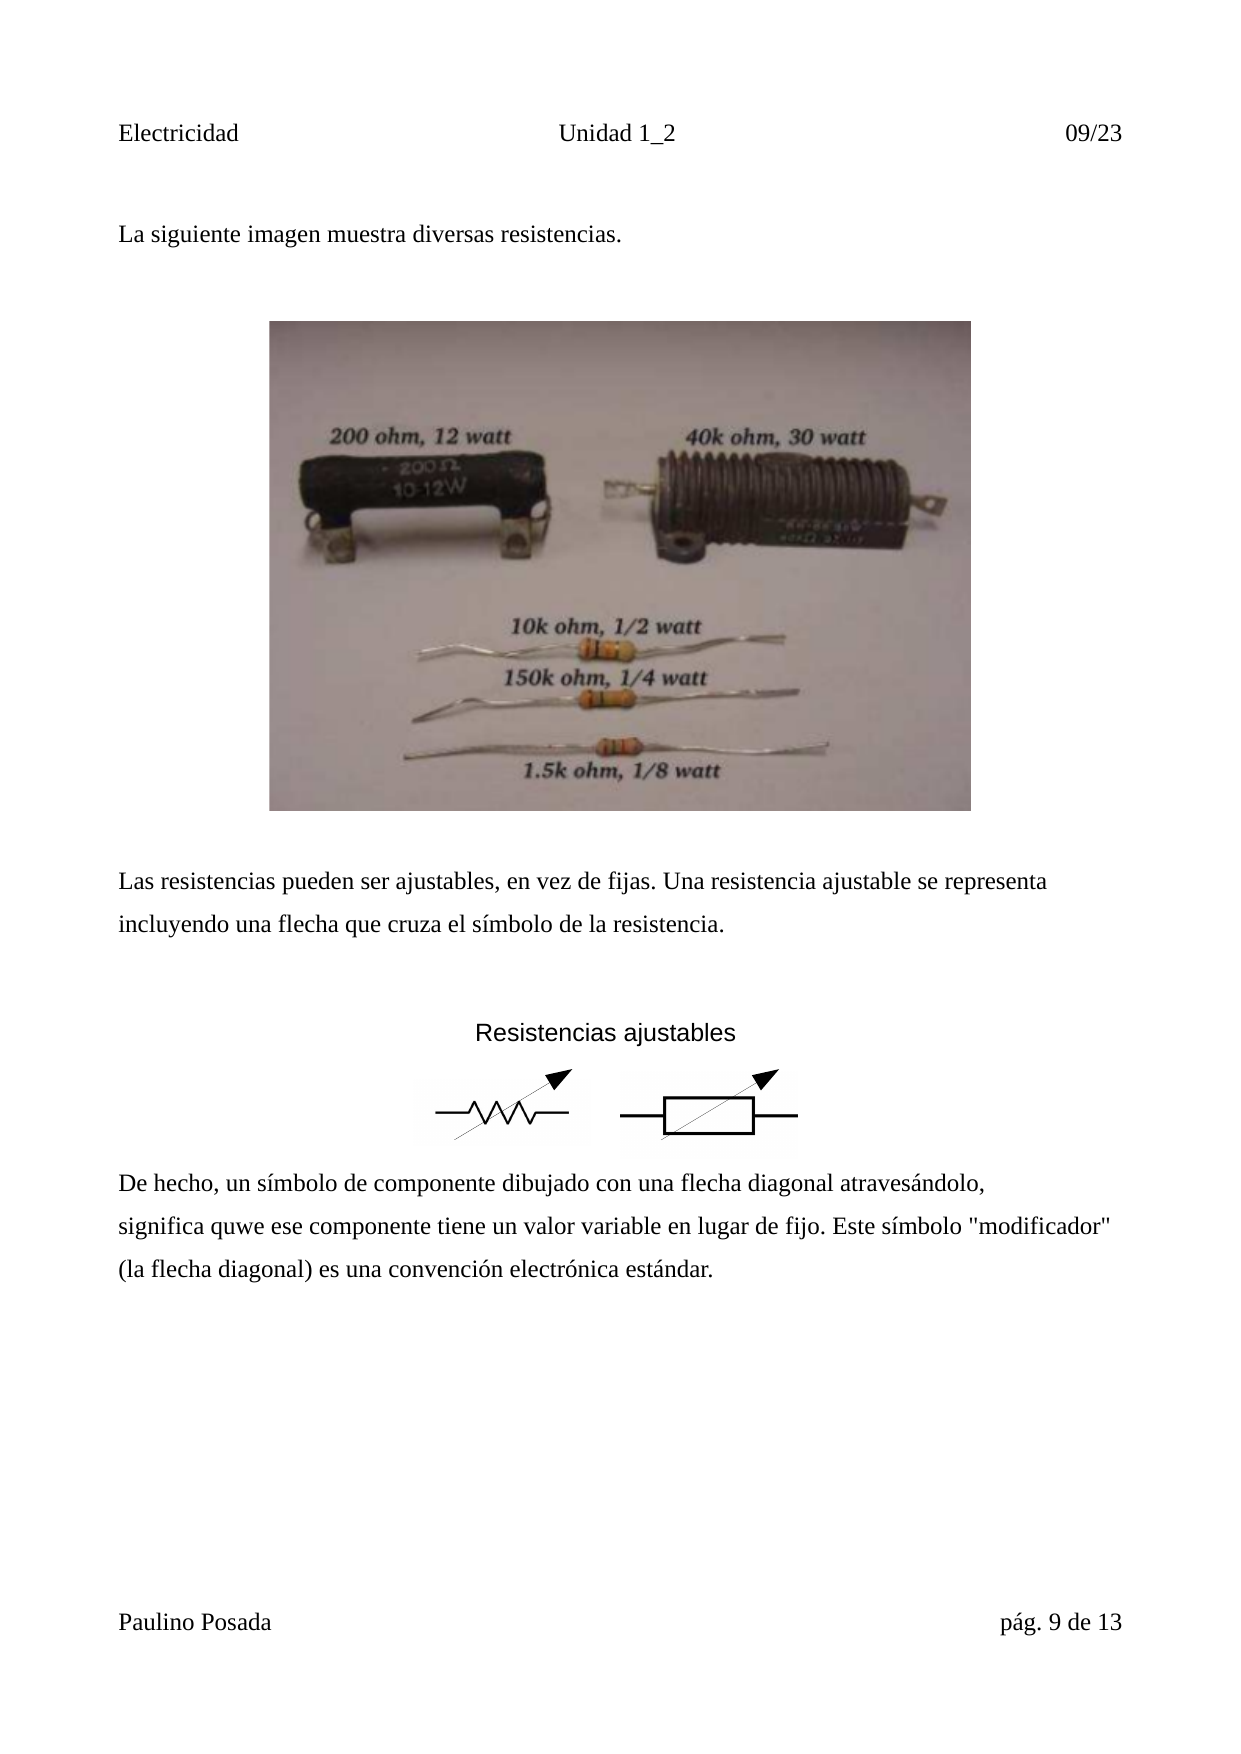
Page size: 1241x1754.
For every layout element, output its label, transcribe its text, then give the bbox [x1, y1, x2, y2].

text significa quwe ese componente tiene un valor variable en lugar de fijo. Este símbolo "modificador" (la flecha diagonal) es una convención electrónica estándar. [118, 1211, 1122, 1283]
picture [413, 1079, 591, 1146]
picture [269, 321, 971, 811]
text La siguiente imagen muestra diversas resistencias. [118, 219, 1122, 248]
text De hecho, un símbolo de componente dibujado con una flecha diagonal atravesándolo, [118, 1168, 1122, 1197]
text Las resistencias pueden ser ajustables, en vez de fijas. Una resistencia ajustable se representa incluyendo una flecha que cruza el símbolo de la resistencia. [118, 866, 1122, 938]
picture [620, 1071, 798, 1159]
